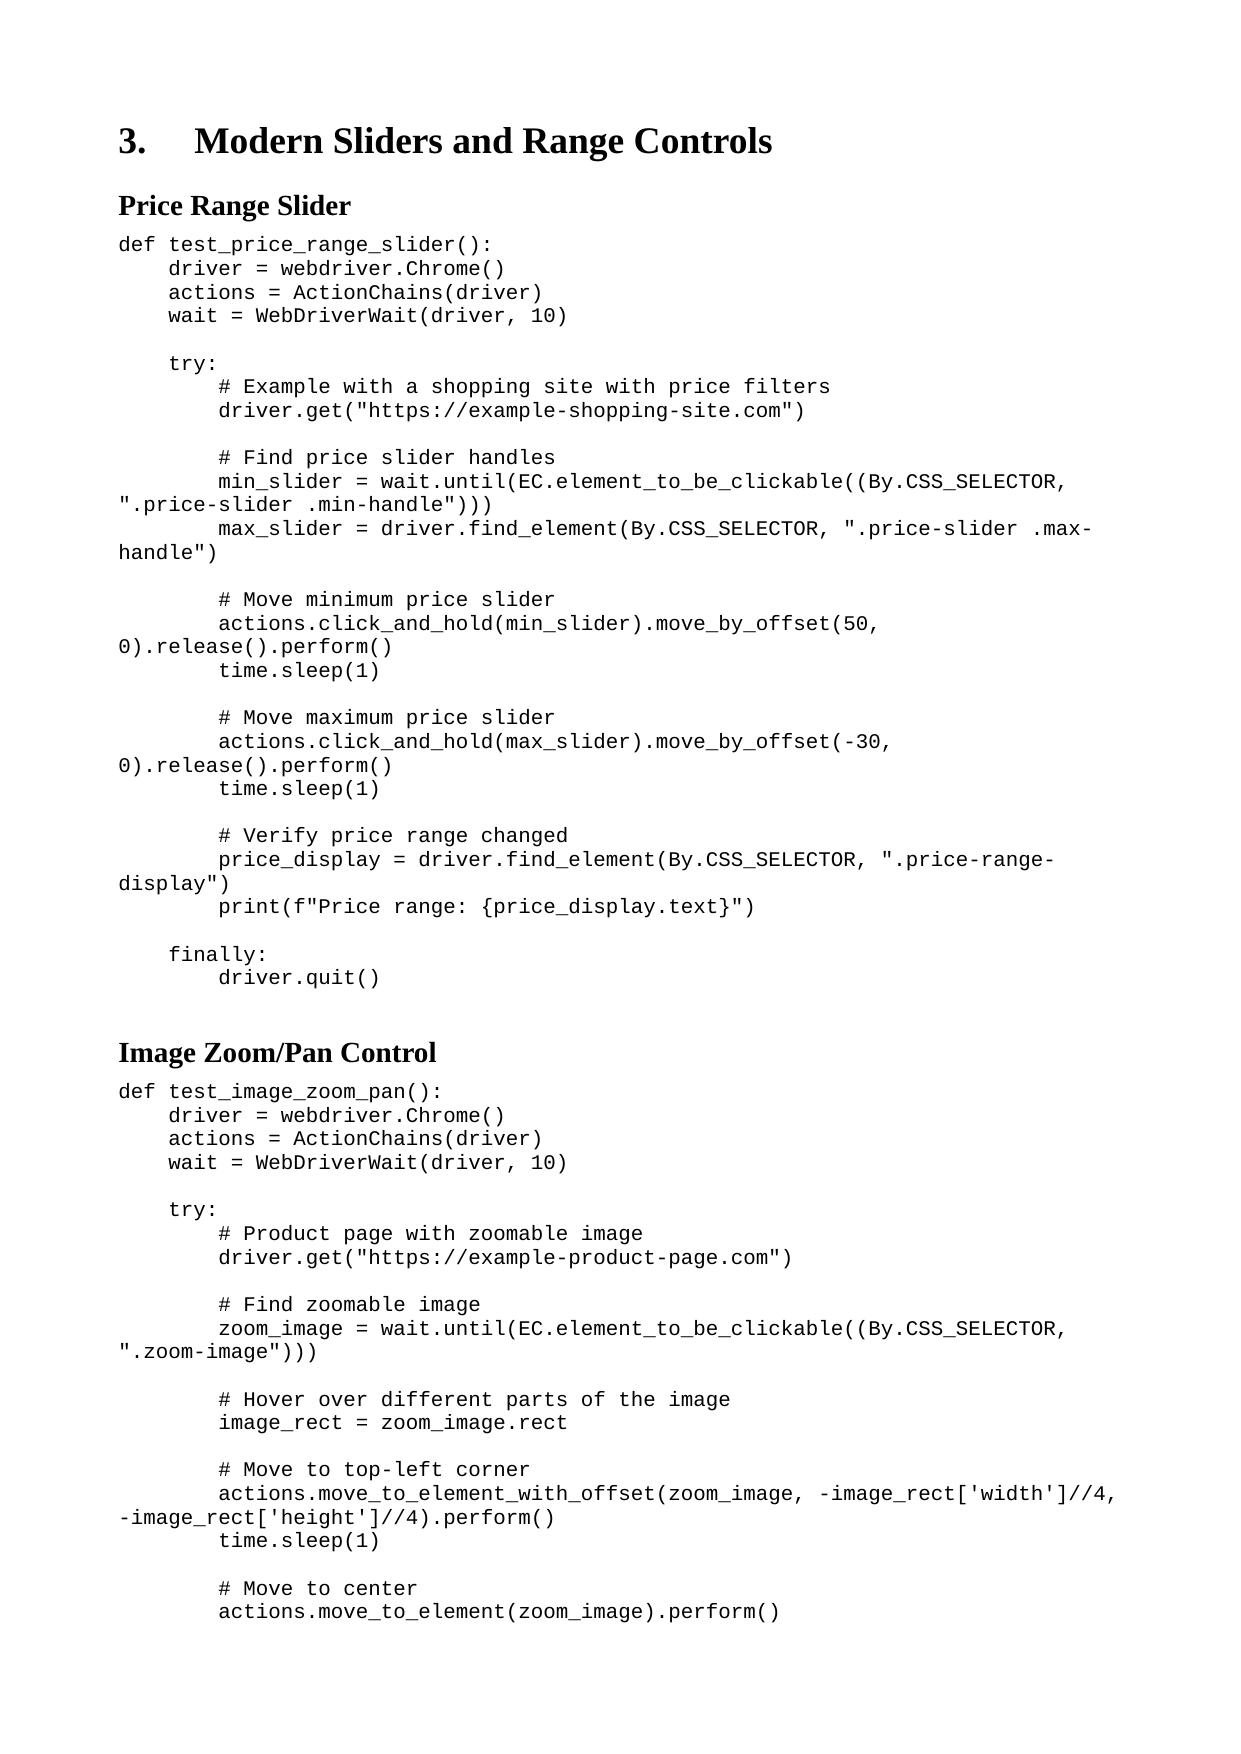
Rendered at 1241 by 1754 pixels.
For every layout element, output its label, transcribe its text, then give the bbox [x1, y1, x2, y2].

text zoom_image = wait.until(EC.element_to_be_clickable((By.CSS_SELECTOR, ".zoom-image"))) [118, 1318, 1122, 1365]
text # Move maximum price slider [118, 707, 1122, 731]
text driver.quit() [118, 967, 1122, 991]
text # Product page with zoomable image [118, 1223, 1122, 1247]
text actions.move_to_element(zoom_image).perform() [118, 1601, 1122, 1625]
text driver.get("https://example-shopping-site.com") [118, 400, 1122, 423]
text max_slider = driver.find_element(By.CSS_SELECTOR, ".price-slider .max-handle") [118, 518, 1122, 565]
text min_slider = wait.until(EC.element_to_be_clickable((By.CSS_SELECTOR, ".price-slider .min-handle"))) [118, 471, 1122, 518]
text time.sleep(1) [118, 1530, 1122, 1554]
text def test_image_zoom_pan(): [118, 1081, 1122, 1105]
text driver = webdriver.Chrome() [118, 258, 1122, 282]
text # Hover over different parts of the image [118, 1388, 1122, 1412]
text wait = WebDriverWait(driver, 10) [118, 1152, 1122, 1176]
text wait = WebDriverWait(driver, 10) [118, 305, 1122, 329]
text actions = ActionChains(driver) [118, 282, 1122, 305]
text time.sleep(1) [118, 778, 1122, 802]
text try: [118, 1199, 1122, 1223]
text # Move to top-left corner [118, 1459, 1122, 1483]
text image_rect = zoom_image.rect [118, 1412, 1122, 1436]
text print(f"Price range: {price_display.text}") [118, 896, 1122, 920]
text driver.get("https://example-product-page.com") [118, 1247, 1122, 1270]
text # Find zoomable image [118, 1294, 1122, 1318]
text # Find price slider handles [118, 447, 1122, 471]
text # Move to center [118, 1578, 1122, 1601]
text def test_price_range_slider(): [118, 234, 1122, 258]
text # Example with a shopping site with price filters [118, 376, 1122, 400]
text price_display = driver.find_element(By.CSS_SELECTOR, ".price-range-display") [118, 849, 1122, 896]
text # Move minimum price slider [118, 589, 1122, 613]
text try: [118, 353, 1122, 376]
text actions.move_to_element_with_offset(zoom_image, -image_rect['width']//4, -image_rect['height']//4).perform() [118, 1483, 1122, 1530]
text actions.click_and_hold(min_slider).move_by_offset(50, 0).release().perform() [118, 613, 1122, 660]
text # Verify price range changed [118, 826, 1122, 849]
text finally: [118, 944, 1122, 967]
text actions = ActionChains(driver) [118, 1128, 1122, 1152]
subtitle 3. 🎨 Modern Sliders and Range Controls [118, 118, 1122, 161]
subtitle Image Zoom/Pan Control [118, 1035, 1122, 1069]
text actions.click_and_hold(max_slider).move_by_offset(-30, 0).release().perform() [118, 731, 1122, 778]
text driver = webdriver.Chrome() [118, 1105, 1122, 1128]
text time.sleep(1) [118, 660, 1122, 684]
subtitle Price Range Slider [118, 188, 1122, 222]
